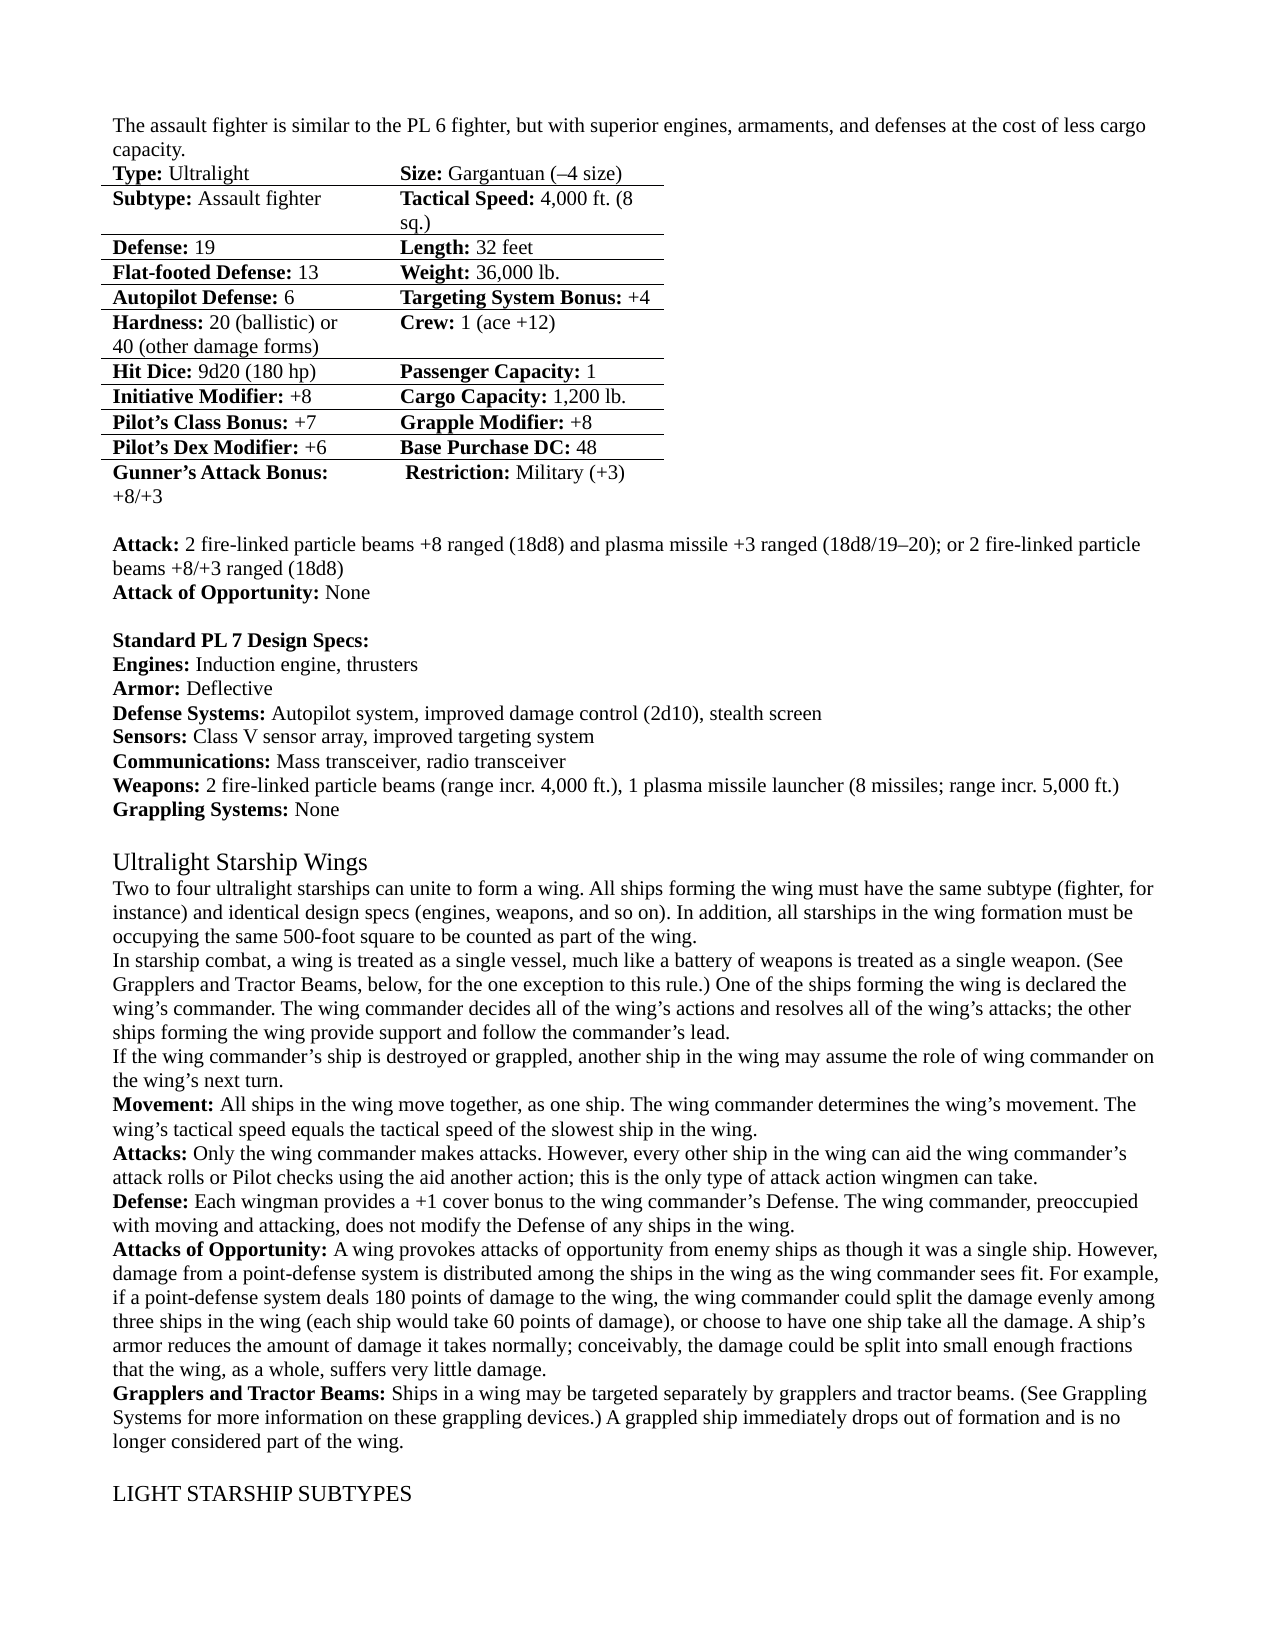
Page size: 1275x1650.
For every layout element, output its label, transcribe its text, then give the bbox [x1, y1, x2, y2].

subtitle Ultralight Starship Wings [112, 847, 1162, 876]
text Engines: Induction engine, thrusters [112, 652, 1162, 676]
table_cell Restriction: Military (+3) [389, 460, 664, 508]
text Attacks of Opportunity: A wing provokes attacks of opportunity from enemy ships as though it was a single ship. However, damage from a point-defense system is distributed among the ships in the wing as the wing commander sees fit. For example, if a point-defense system deals 180 points of damage to the wing, the wing commander could split the damage evenly among three ships in the wing (each ship would take 60 points of damage), or choose to have one ship take all the damage. A ship’s armor reduces the amount of damage it takes normally; conceivably, the damage could be split into small enough fractions that the wing, as a whole, suffers very little damage. [112, 1237, 1162, 1381]
text Armor: Deflective [112, 676, 1162, 700]
table_cell Base Purchase DC: 48 [389, 435, 664, 459]
text LIGHT STARSHIP SUBTYPES [112, 1480, 1162, 1506]
table_cell Initiative Modifier: +8 [101, 385, 389, 408]
text Sensors: Class V sensor array, improved targeting system [112, 724, 1162, 748]
table_cell Passenger Capacity: 1 [389, 359, 664, 383]
table_cell Pilot’s Class Bonus: +7 [101, 410, 389, 434]
table_cell Defense: 19 [101, 235, 389, 259]
text The assault fighter is similar to the PL 6 fighter, but with superior engines, armaments, and defenses at the cost of less cargo capacity. [112, 112, 1162, 161]
table_header Type: Ultralight [101, 161, 389, 185]
text Grappling Systems: None [112, 797, 1162, 821]
text Grapplers and Tractor Beams: Ships in a wing may be targeted separately by grapplers and tractor beams. (See Grappling Systems for more information on these grappling devices.) A grappled ship immediately drops out of formation and is no longer considered part of the wing. [112, 1381, 1162, 1453]
text Two to four ultralight starships can unite to form a wing. All ships forming the wing must have the same subtype (fighter, for instance) and identical design specs (engines, weapons, and so on). In addition, all starships in the wing formation must be occupying the same 500-foot square to be counted as part of the wing. [112, 876, 1162, 948]
text Attack: 2 fire-linked particle beams +8 ranged (18d8) and plasma missile +3 ranged (18d8/19–20); or 2 fire-linked particle beams +8/+3 ranged (18d8) [112, 532, 1162, 580]
table_cell Tactical Speed: 4,000 ft. (8 sq.) [389, 186, 664, 234]
table_header Size: Gargantuan (–4 size) [389, 161, 664, 185]
table_cell Pilot’s Dex Modifier: +6 [101, 435, 389, 459]
text Weapons: 2 fire-linked particle beams (range incr. 4,000 ft.), 1 plasma missile launcher (8 missiles; range incr. 5,000 ft.) [112, 773, 1162, 797]
table_cell Targeting System Bonus: +4 [389, 285, 664, 309]
text Movement: All ships in the wing move together, as one ship. The wing commander determines the wing’s movement. The wing’s tactical speed equals the tactical speed of the slowest ship in the wing. [112, 1092, 1162, 1141]
table_cell Subtype: Assault fighter [101, 186, 389, 234]
text Attacks: Only the wing commander makes attacks. However, every other ship in the wing can aid the wing commander’s attack rolls or Pilot checks using the aid another action; this is the only type of attack action wingmen can take. [112, 1141, 1162, 1189]
table_cell Length: 32 feet [389, 235, 664, 259]
table_cell Hardness: 20 (ballistic) or 40 (other damage forms) [101, 310, 389, 358]
text In starship combat, a wing is treated as a single vessel, much like a battery of weapons is treated as a single weapon. (See Grapplers and Tractor Beams, below, for the one exception to this rule.) One of the ships forming the wing is declared the wing’s commander. The wing commander decides all of the wing’s actions and resolves all of the wing’s attacks; the other ships forming the wing provide support and follow the commander’s lead. [112, 948, 1162, 1044]
table_cell Weight: 36,000 lb. [389, 260, 664, 284]
table_cell Flat-footed Defense: 13 [101, 260, 389, 284]
text If the wing commander’s ship is destroyed or grappled, another ship in the wing may assume the role of wing commander on the wing’s next turn. [112, 1044, 1162, 1092]
table_cell Crew: 1 (ace +12) [389, 310, 664, 358]
text Attack of Opportunity: None [112, 580, 1162, 604]
table_cell Grapple Modifier: +8 [389, 410, 664, 434]
text Defense: Each wingman provides a +1 cover bonus to the wing commander’s Defense. The wing commander, preoccupied with moving and attacking, does not modify the Defense of any ships in the wing. [112, 1189, 1162, 1237]
text Standard PL 7 Design Specs: [112, 628, 1162, 652]
table_cell Cargo Capacity: 1,200 lb. [389, 385, 664, 408]
text Defense Systems: Autopilot system, improved damage control (2d10), stealth screen [112, 700, 1162, 724]
text Communications: Mass transceiver, radio transceiver [112, 748, 1162, 773]
table_cell Hit Dice: 9d20 (180 hp) [101, 359, 389, 383]
table_cell Autopilot Defense: 6 [101, 285, 389, 309]
table_cell Gunner’s Attack Bonus: +8/+3 [101, 460, 389, 508]
